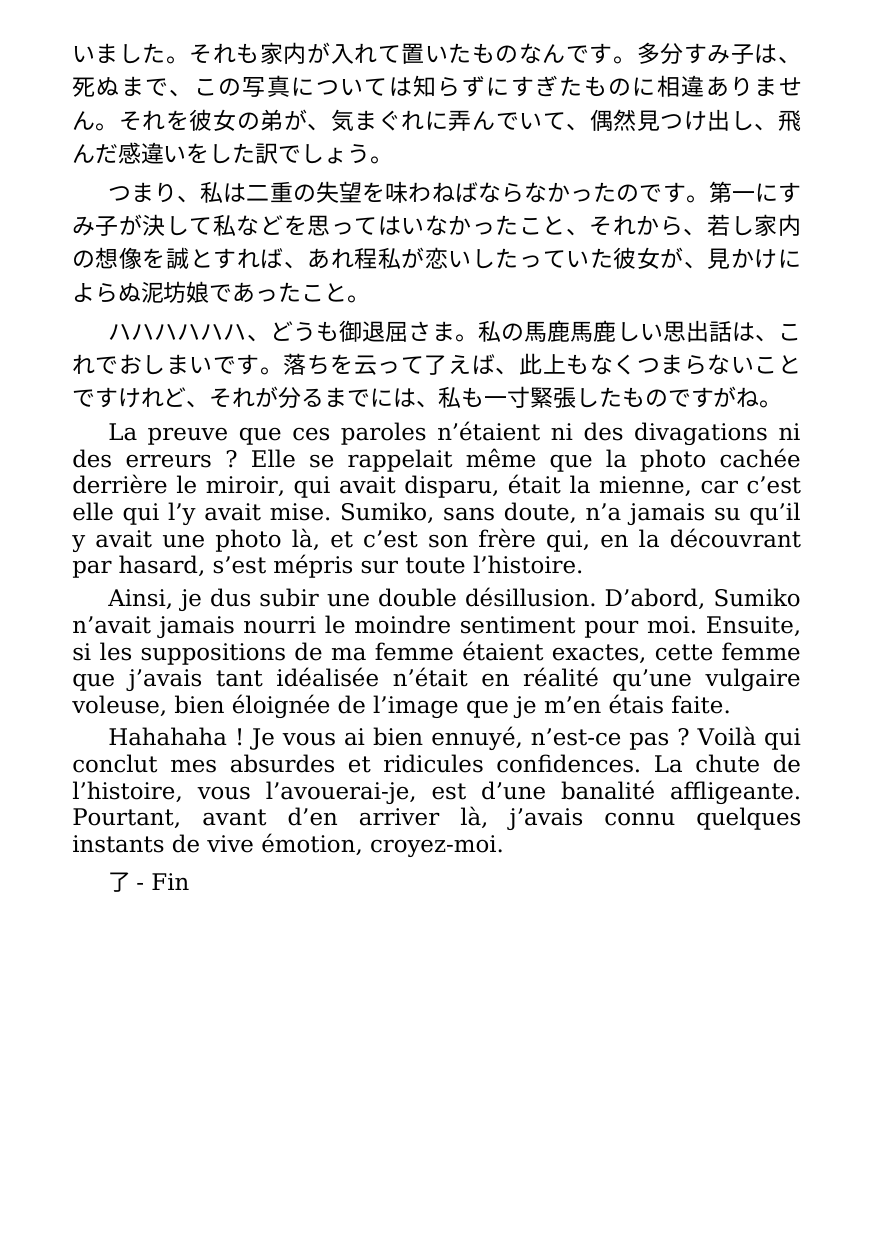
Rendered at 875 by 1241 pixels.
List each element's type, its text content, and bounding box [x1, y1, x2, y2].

text ハハハハハハ、どうも御退屈さま。私の馬鹿馬鹿しい思出話は、これでおしまいです。落ちを云って了えば、此上もなくつまらないことですけれど、それが分るまでには、私も一寸緊張したものですがね。 [72, 314, 802, 413]
text つまり、私は二重の失望を味わねばならなかったのです。第一にすみ子が決して私などを思ってはいなかったこと、それから、若し家内の想像を誠とすれば、あれ程私が恋いしたっていた彼女が、見かけによらぬ泥坊娘であったこと。 [72, 175, 802, 308]
text 了 - Fin [72, 864, 802, 897]
text いました。それも家内が入れて置いたものなんです。多分すみ子は、死ぬまで、この写真については知らずにすぎたものに相違ありません。それを彼女の弟が、気まぐれに弄んでいて、偶然見つけ出し、飛んだ感違いをした訳でしょう。 [72, 36, 802, 169]
text Hahahaha ! Je vous ai bien ennuyé, n’est-ce pas ? Voilà qui conclut mes absurdes et ridicules confidences. La chute de l’histoire, vous l’avouerai-je, est d’une banalité affligeante. Pourtant, avant d’en arriver là, j’avais connu quelques instants de vive émotion, croyez-moi. [72, 724, 802, 858]
text Ainsi, je dus subir une double désillusion. D’abord, Sumiko n’avait jamais nourri le moindre sentiment pour moi. Ensuite, si les suppositions de ma femme étaient exactes, cette femme que j’avais tant idéalisée n’était en réalité qu’une vulgaire voleuse, bien éloignée de l’image que je m’en étais faite. [72, 585, 802, 719]
text La preuve que ces paroles n’étaient ni des divagations ni des erreurs ? Elle se rappelait même que la photo cachée derrière le miroir, qui avait disparu, était la mienne, car c’est elle qui l’y avait mise. Sumiko, sans doute, n’a jamais su qu’il y avait une photo là, et c’est son frère qui, en la découvrant par hasard, s’est mépris sur toute l’histoire. [72, 419, 802, 579]
